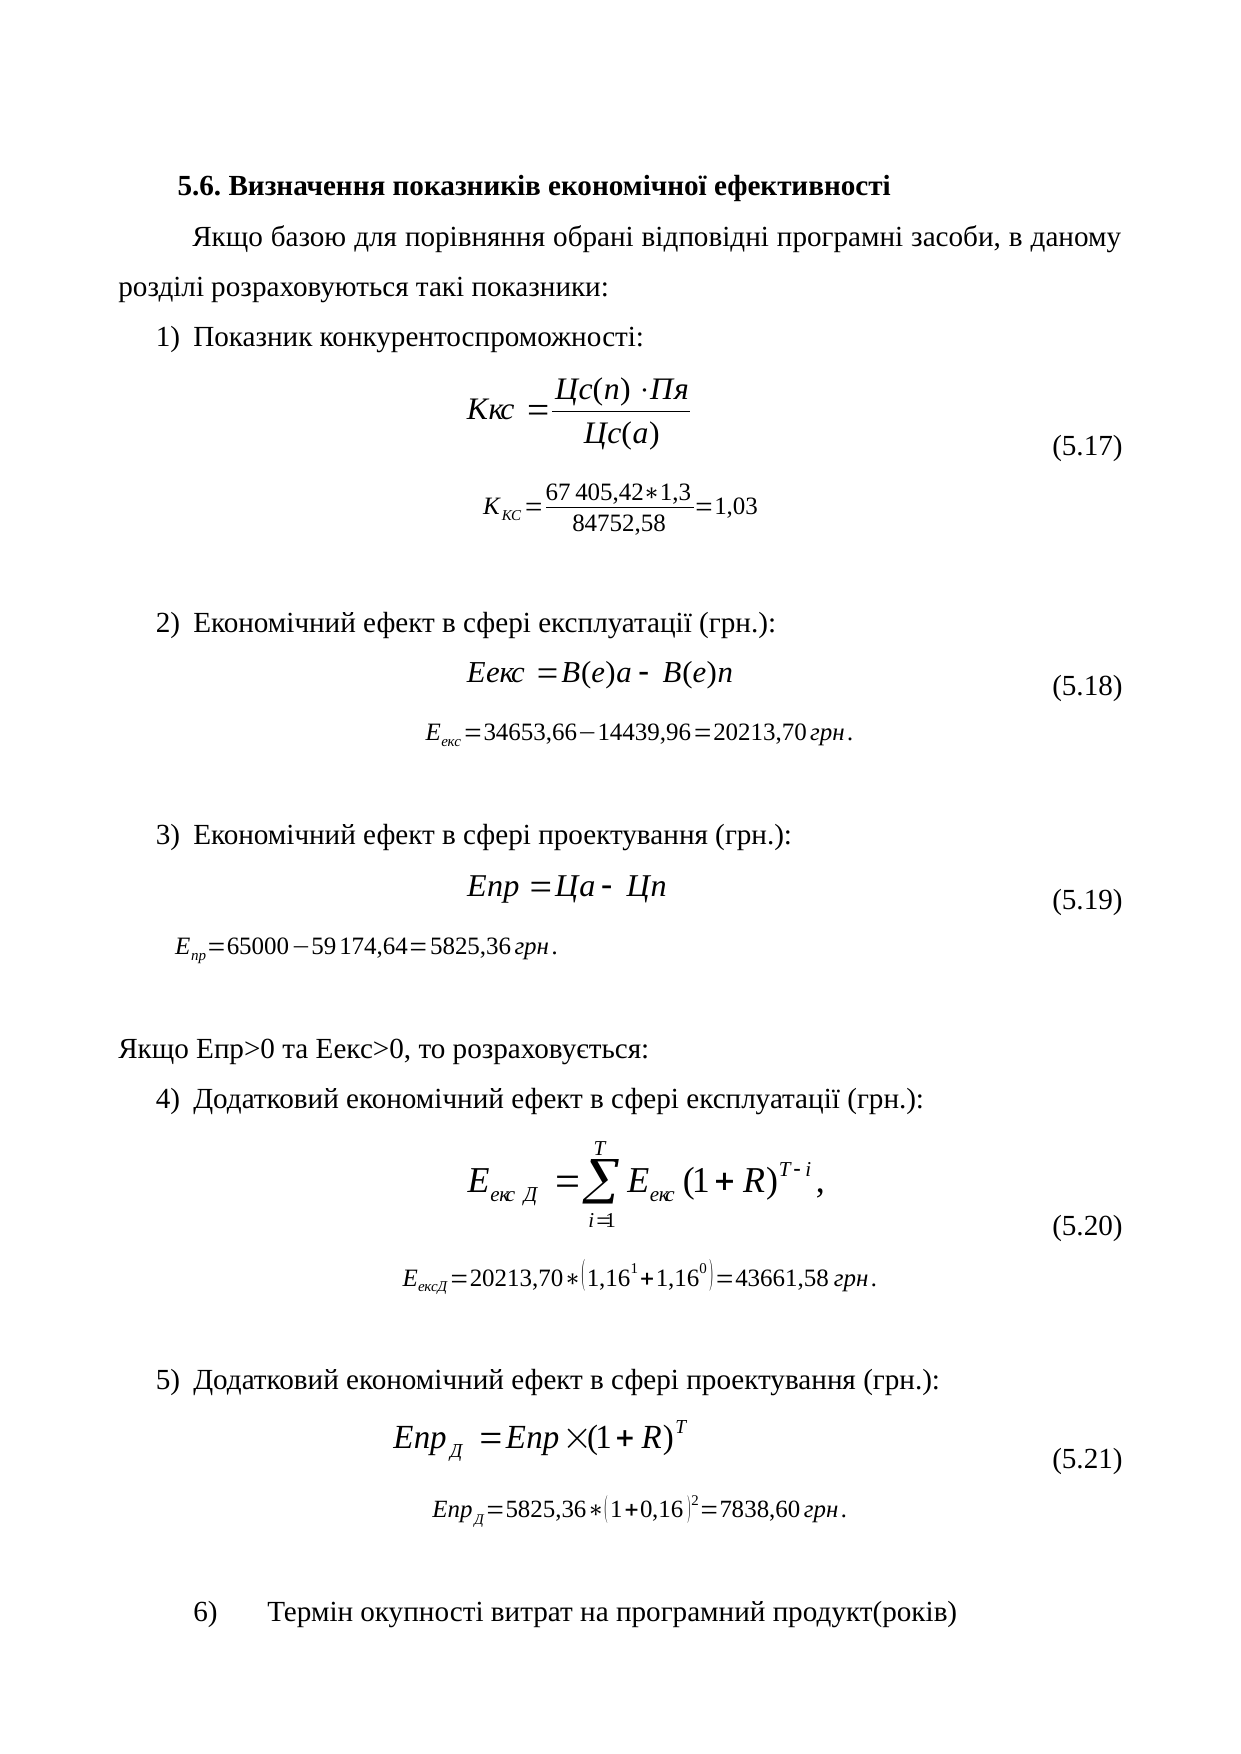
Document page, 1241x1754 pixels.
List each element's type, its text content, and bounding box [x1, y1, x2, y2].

text Якщо Епр>0 та Еекс>0, то розраховується: [118, 1031, 1122, 1065]
list Додатковий економічний ефект в сфері експлуатації (грн.): [156, 1082, 1122, 1115]
subtitle Економічний ефект в сфері проектування (грн.): [156, 817, 1122, 851]
subtitle 5.6. Визначення показників економічної ефективності [118, 168, 1122, 202]
list Термін окупності витрат на програмний продукт(років) [193, 1594, 1122, 1628]
text (5.18) [118, 655, 1122, 702]
text Якщо базою для порівняння обрані відповідні програмні засоби, в даному розділі розраховуються такі показники: [118, 219, 1122, 303]
text (5.21) [118, 1412, 1122, 1474]
text (5.20) [118, 1132, 1122, 1241]
list Показник конкурентоспроможності: [156, 319, 1122, 353]
text (5.17) [118, 370, 1122, 462]
list Додатковий економічний ефект в сфері проектування (грн.): [156, 1362, 1122, 1395]
list Економічний ефект в сфері експлуатації (грн.): [156, 605, 1122, 638]
text (5.19) [118, 867, 1122, 916]
